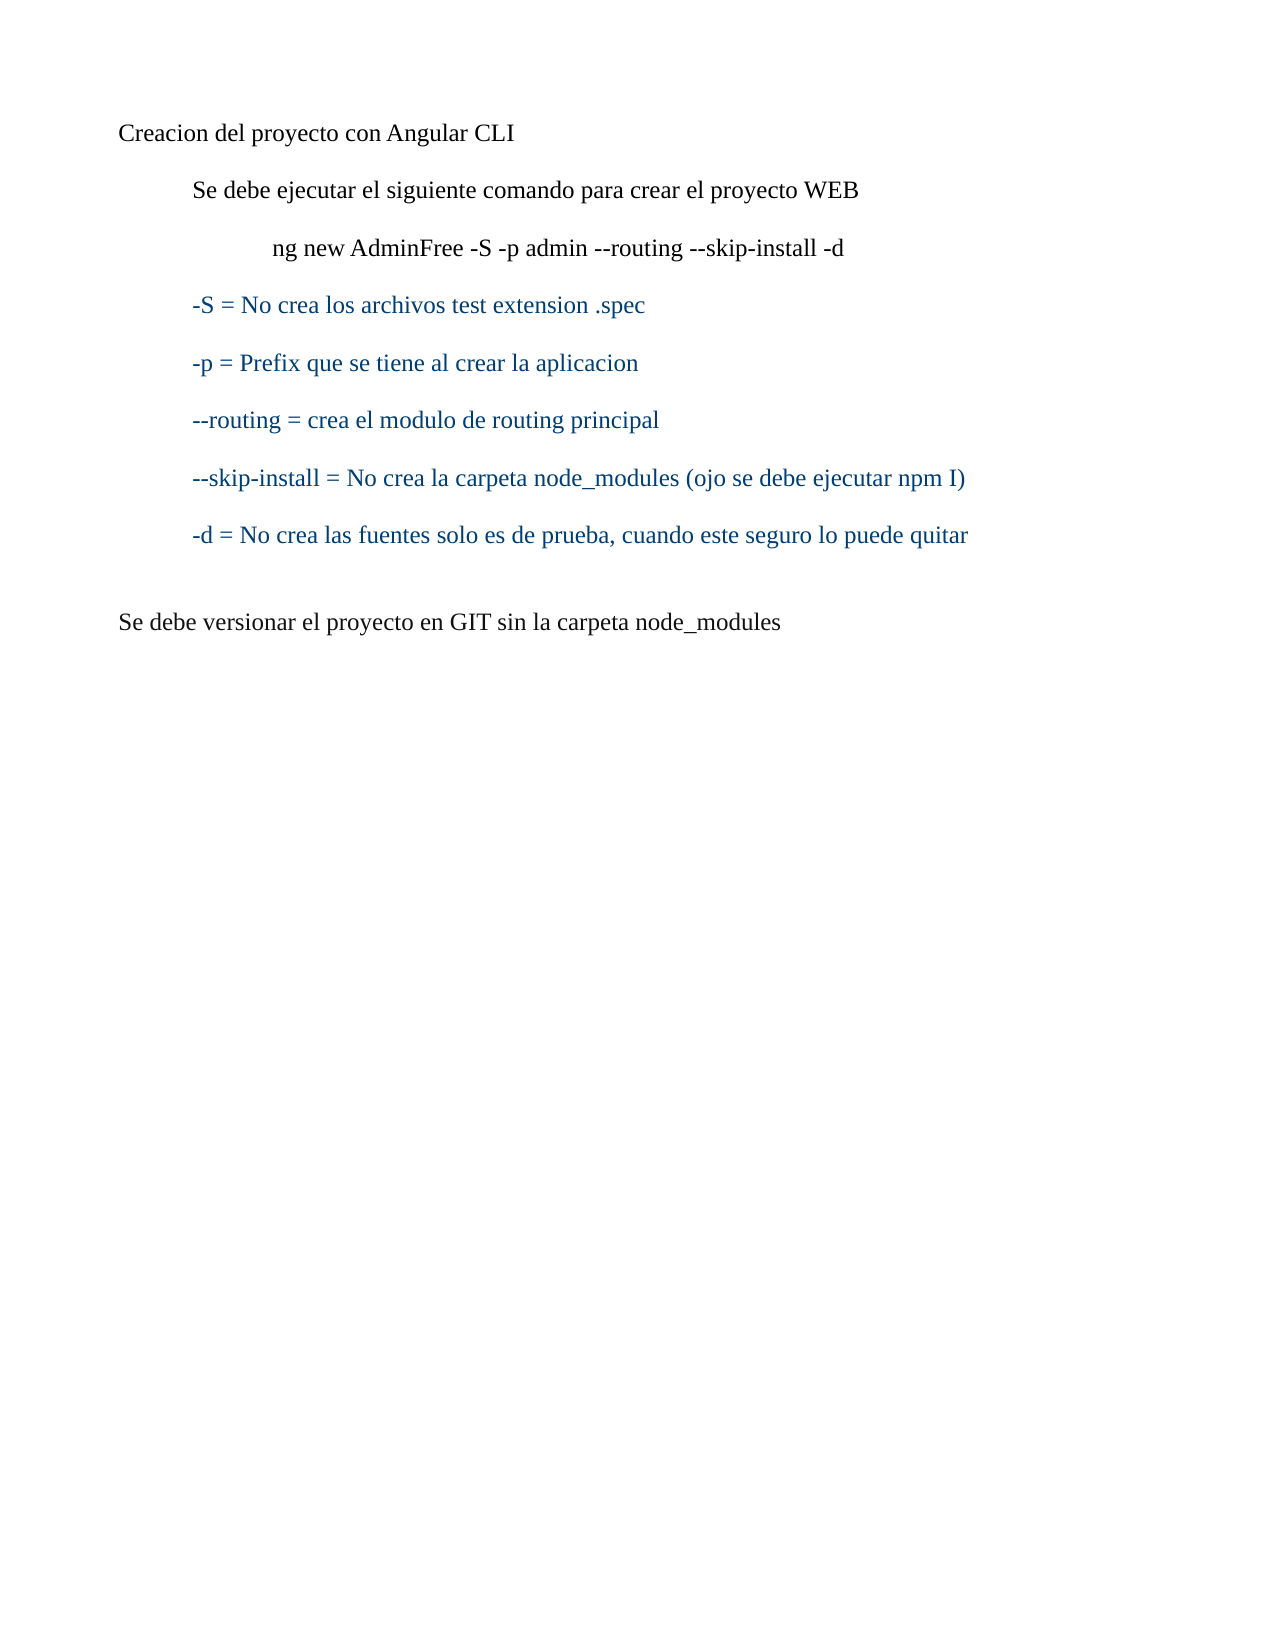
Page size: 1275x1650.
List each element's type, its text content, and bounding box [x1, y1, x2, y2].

text -S = No crea los archivos test extension .spec [118, 291, 1157, 319]
text --routing = crea el modulo de routing principal [118, 406, 1157, 434]
text --skip-install = No crea la carpeta node_modules (ojo se debe ejecutar npm I) [118, 463, 1157, 492]
text -d = No crea las fuentes solo es de prueba, cuando este seguro lo puede quitar [118, 521, 1157, 549]
text ng new AdminFree -S -p admin --routing --skip-install -d [118, 233, 1157, 262]
text Creacion del proyecto con Angular CLI [118, 118, 1157, 147]
text Se debe versionar el proyecto en GIT sin la carpeta node_modules [118, 607, 1157, 636]
text Se debe ejecutar el siguiente comando para crear el proyecto WEB [118, 176, 1157, 204]
text -p = Prefix que se tiene al crear la aplicacion [118, 348, 1157, 377]
